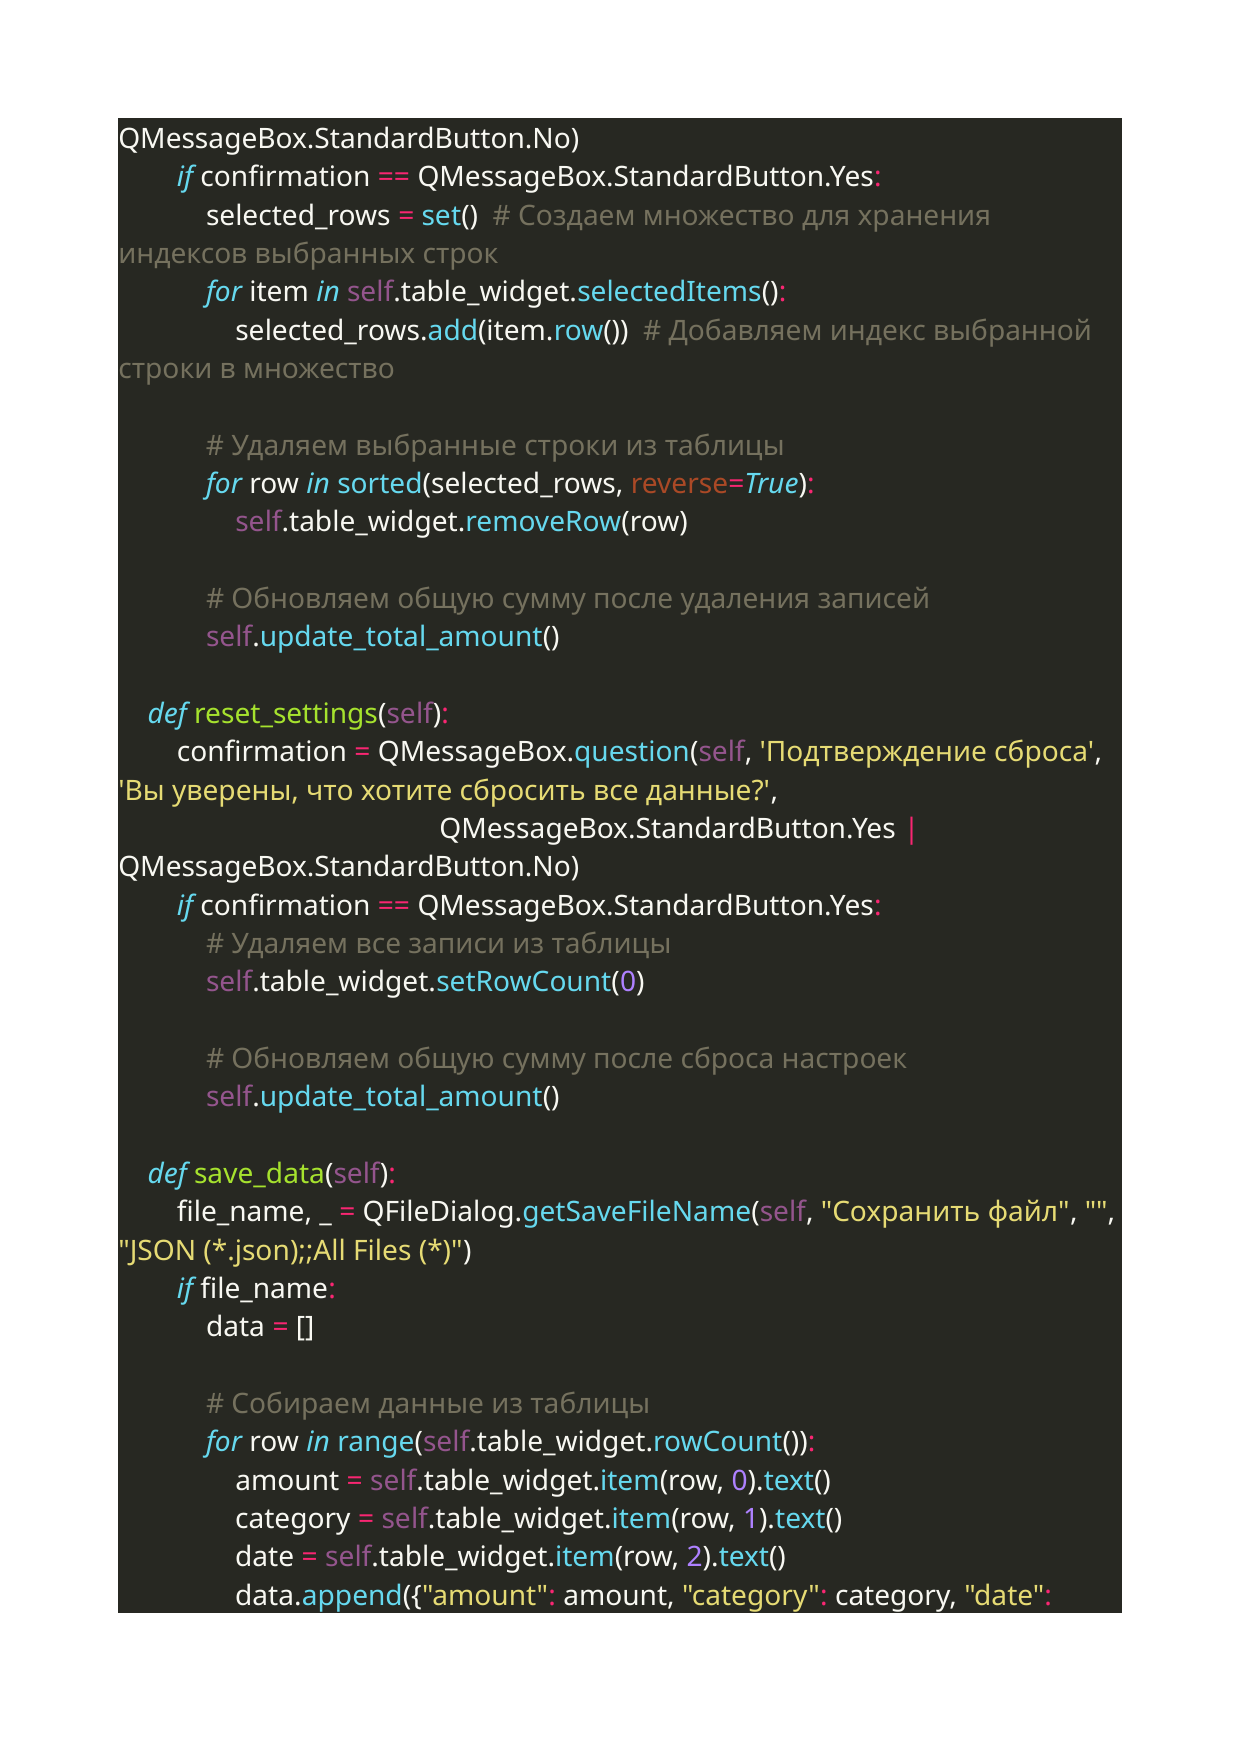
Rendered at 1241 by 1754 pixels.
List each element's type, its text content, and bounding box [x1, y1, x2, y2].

text QMessageBox.StandardButton.No) if confirmation == QMessageBox.StandardButton.Yes: selected_rows = set() # Создаем множество для хранения индексов выбранных строк for item in self.table_widget.selectedItems(): selected_rows.add(item.row()) # Добавляем индекс выбранной строки в множество # Удаляем выбранные строки из таблицы for row in sorted(selected_rows, reverse=True): self.table_widget.removeRow(row) # Обновляем общую сумму после удаления записей self.update_total_amount() def reset_settings(self): confirmation = QMessageBox.question(self, 'Подтверждение сброса', 'Вы уверены, что хотите сбросить все данные?', QMessageBox.StandardButton.Yes | QMessageBox.StandardButton.No) if confirmation == QMessageBox.StandardButton.Yes: # Удаляем все записи из таблицы self.table_widget.setRowCount(0) # Обновляем общую сумму после сброса настроек self.update_total_amount() def save_data(self): file_name, _ = QFileDialog.getSaveFileName(self, "Сохранить файл", "", "JSON (*.json);;All Files (*)") if file_name: data = [] # Собираем данные из таблицы for row in range(self.table_widget.rowCount()): amount = self.table_widget.item(row, 0).text() category = self.table_widget.item(row, 1).text() date = self.table_widget.item(row, 2).text() data.append({"amount": amount, "category": category, "date": [118, 118, 1122, 1613]
